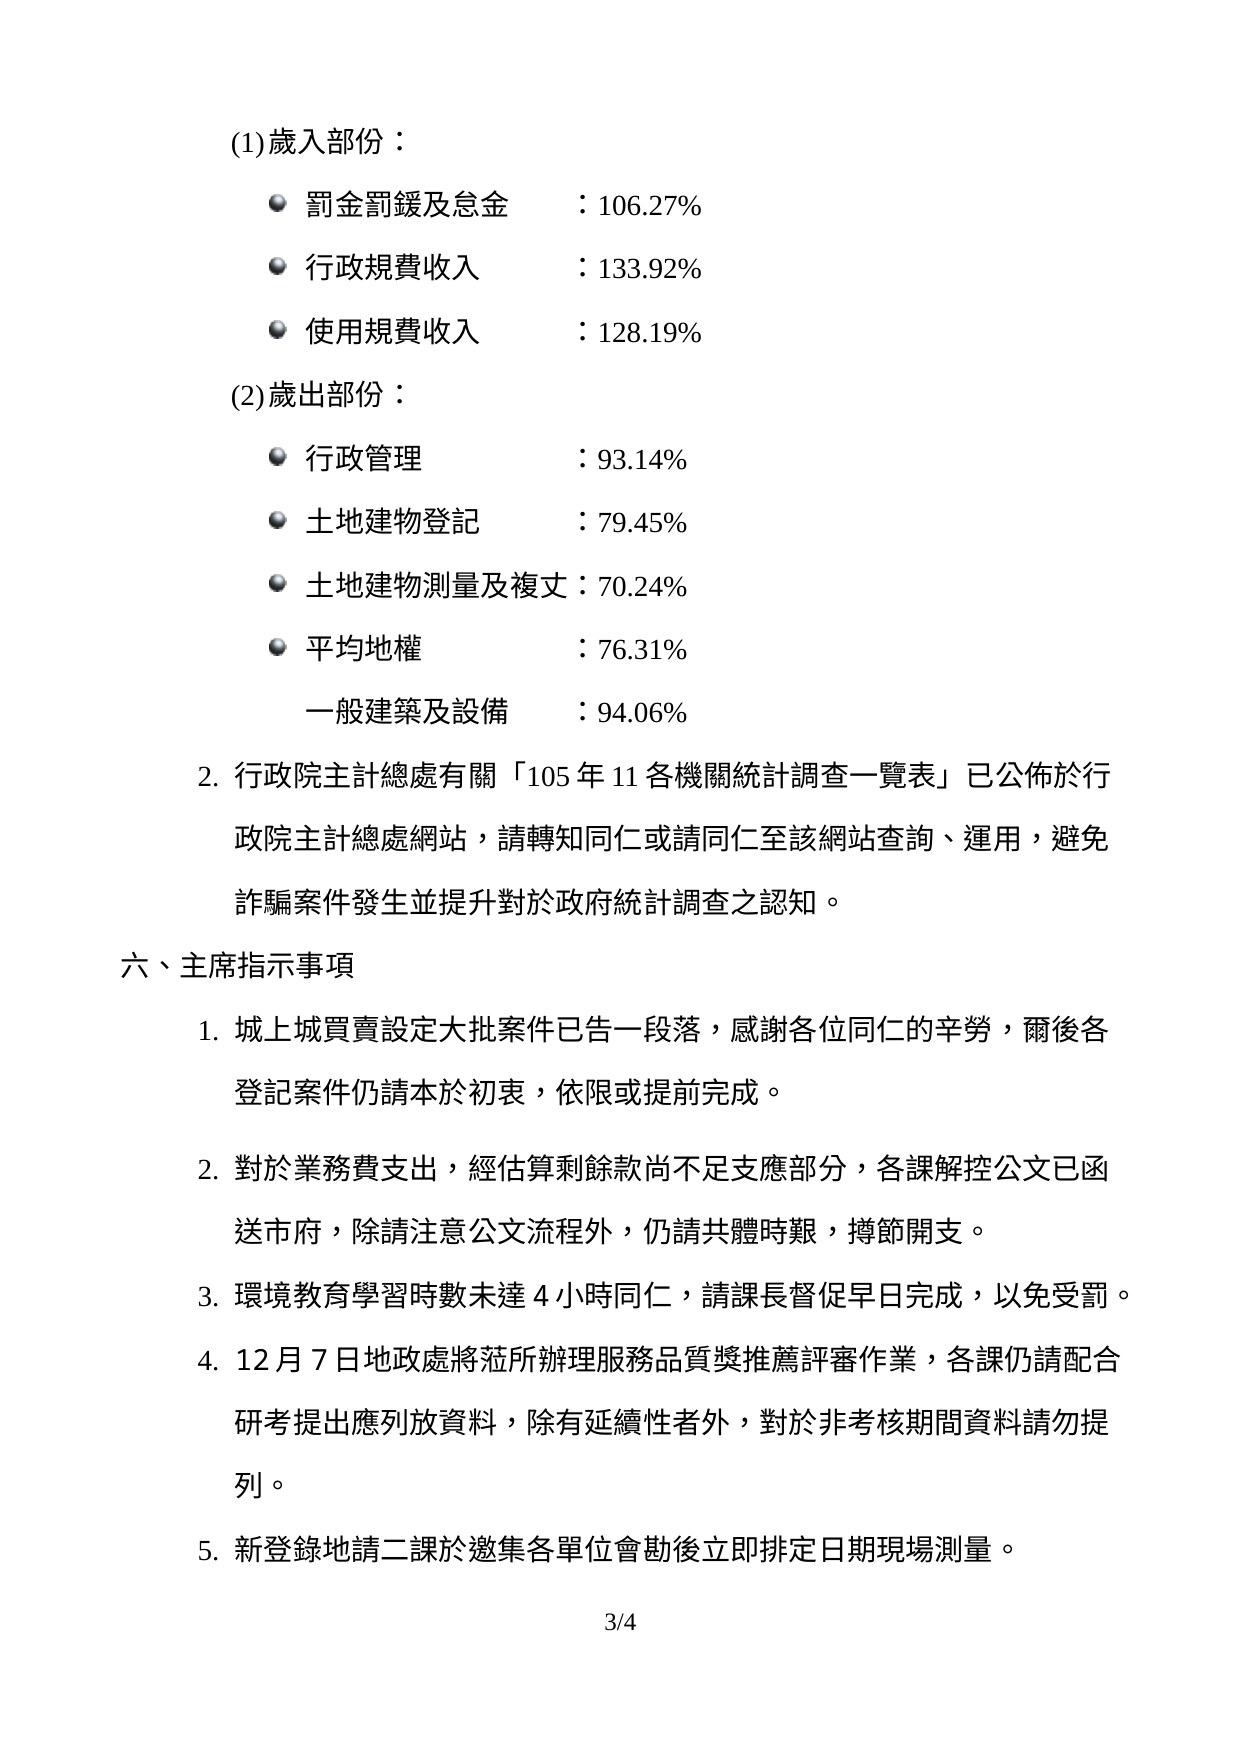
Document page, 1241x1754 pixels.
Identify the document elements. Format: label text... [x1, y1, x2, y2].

list 行政院主計總處有關「105年11各機關統計調查一覽表」已公佈於行政院主計總處網站，請轉知同仁或請同仁至該網站查詢、運用，避免詐騙案件發生並提升對於政府統計調查之認知。 [197, 752, 1122, 922]
list 行政管理 ：93.14% [268, 435, 1122, 478]
list 土地建物測量及複丈：70.24% [268, 562, 1122, 604]
list 平均地權 ：76.31% [268, 626, 1122, 668]
list 行政規費收入 ：133.92% [268, 245, 1122, 287]
list 土地建物登記 ：79.45% [268, 499, 1122, 541]
list 罰金罰鍰及怠金 ：106.27% [268, 182, 1122, 224]
picture [269, 574, 287, 592]
list 歲出部份： [231, 372, 1122, 414]
list 一般建築及設備 ：94.06% [268, 689, 1122, 731]
list 主席指示事項 [119, 943, 1122, 985]
picture [269, 320, 287, 339]
list 城上城買賣設定大批案件已告一段落，感謝各位同仁的辛勞，爾後各登記案件仍請本於初衷，依限或提前完成。 [197, 1006, 1122, 1112]
list 歲入部份： [231, 118, 1122, 160]
list 使用規費收入 ：128.19% [268, 308, 1122, 351]
picture [269, 638, 287, 656]
picture [269, 257, 287, 275]
list 新登錄地請二課於邀集各單位會勘後立即排定日期現場測量。 [197, 1526, 1122, 1569]
list 環境教育學習時數未達4小時同仁，請課長督促早日完成，以免受罰。 [197, 1272, 1122, 1315]
list 對於業務費支出，經估算剩餘款尚不足支應部分，各課解控公文已函送市府，除請注意公文流程外，仍請共體時艱，撙節開支。 [197, 1146, 1122, 1251]
picture [269, 447, 287, 466]
picture [269, 194, 287, 212]
picture [269, 511, 287, 529]
list 12月7日地政處將蒞所辦理服務品質獎推薦評審作業，各課仍請配合研考提出應列放資料，除有延續性者外，對於非考核期間資料請勿提列。 [197, 1336, 1122, 1505]
